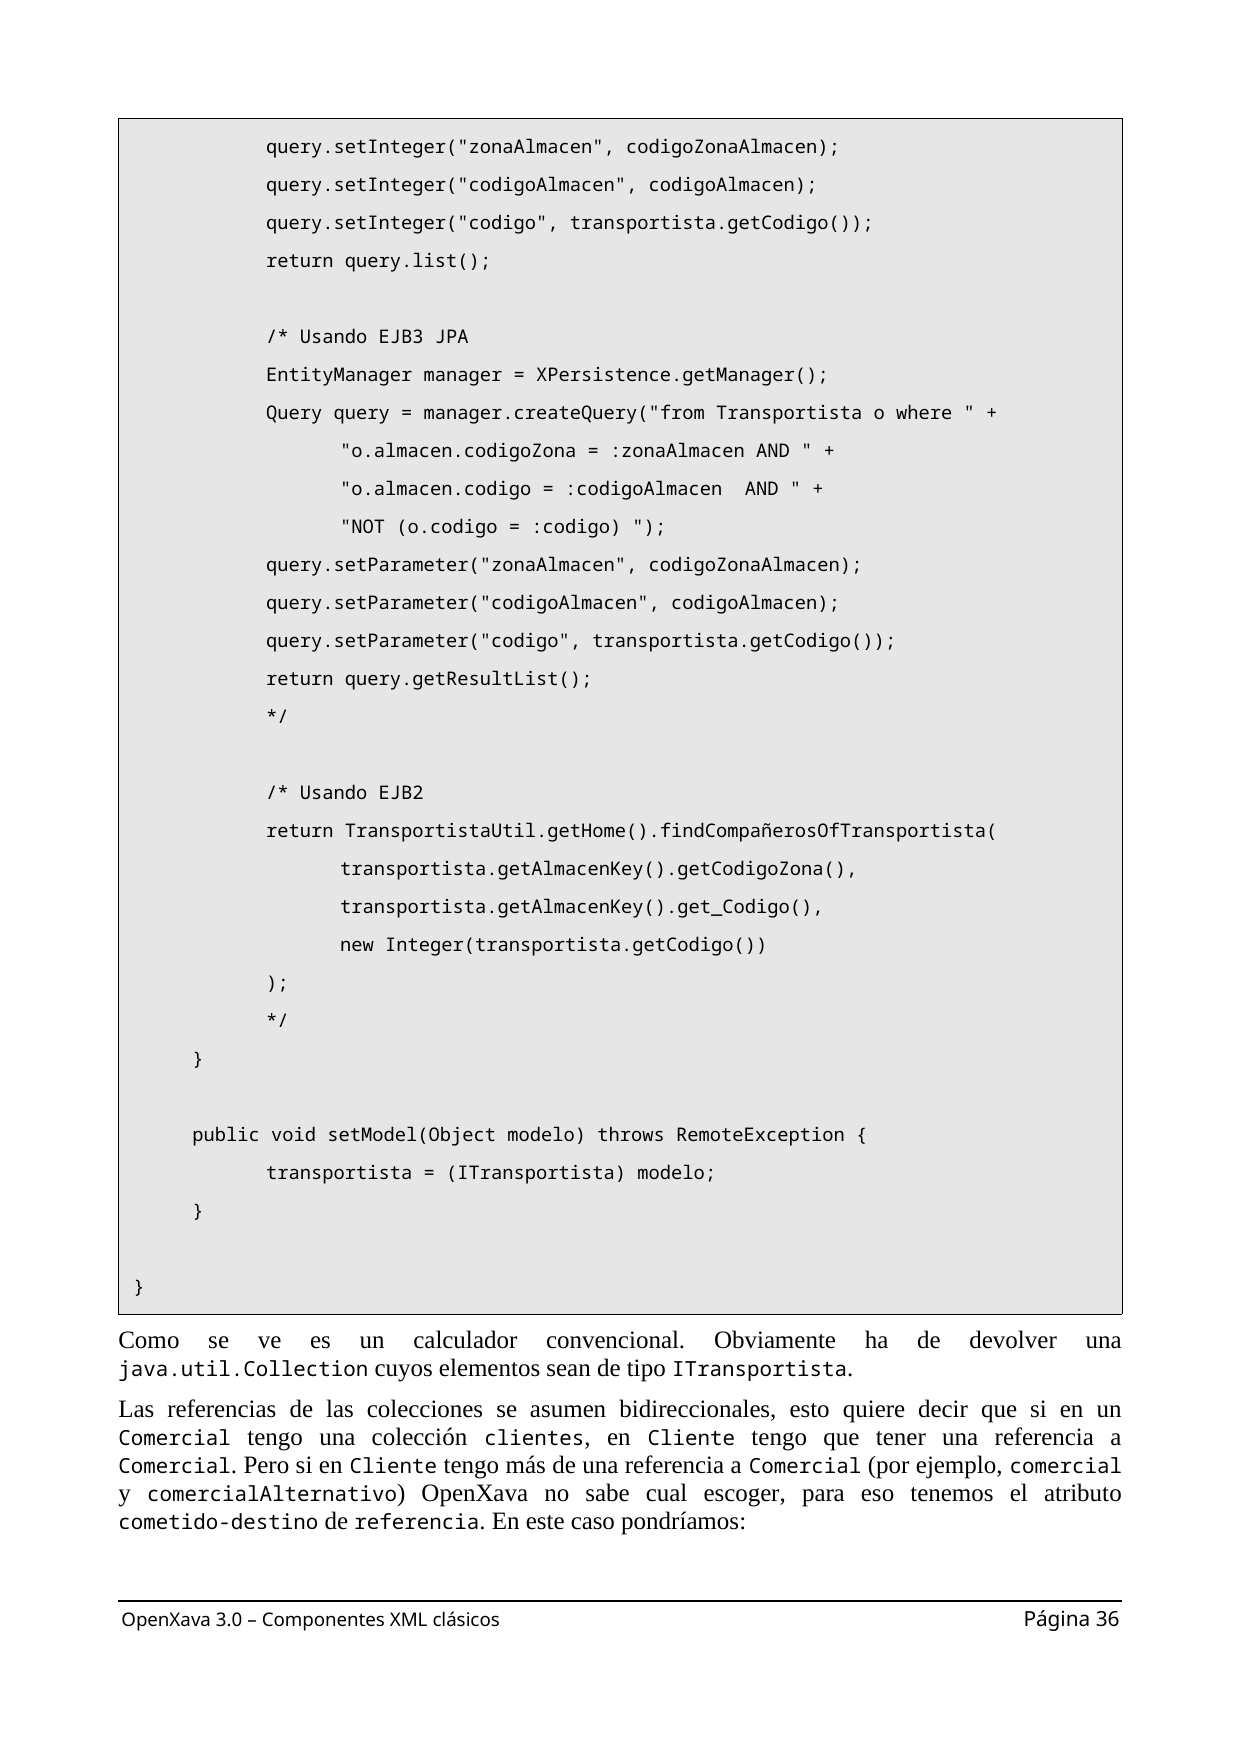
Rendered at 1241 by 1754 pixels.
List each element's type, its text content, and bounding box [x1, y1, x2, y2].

text query.setParameter("codigo", transportista.getCodigo()); [119, 612, 1122, 650]
text /* Usando EJB3 JPA [119, 308, 1122, 346]
text "o.almacen.codigo = :codigoAlmacen AND " + [119, 460, 1122, 498]
text EntityManager manager = XPersistence.getManager(); [119, 346, 1122, 384]
text query.setParameter("zonaAlmacen", codigoZonaAlmacen); [119, 536, 1122, 574]
text return query.list(); [119, 232, 1122, 270]
text /* Usando EJB2 [119, 764, 1122, 802]
text transportista.getAlmacenKey().get_Codigo(), [119, 878, 1122, 917]
text return query.getResultList(); [119, 650, 1122, 688]
text */ [119, 688, 1122, 726]
text public void setModel(Object modelo) throws RemoteException { [119, 1107, 1122, 1145]
text query.setInteger("codigo", transportista.getCodigo()); [119, 194, 1122, 232]
text query.setParameter("codigoAlmacen", codigoAlmacen); [119, 574, 1122, 612]
text } [119, 1031, 1122, 1069]
text Como se ve es un calculador convencional. Obviamente ha de devolver una java.util.Collection cuyos elementos sean de tipo ITransportista. [118, 1327, 1122, 1382]
text transportista.getAlmacenKey().getCodigoZona(), [119, 841, 1122, 878]
text transportista = (ITransportista) modelo; [119, 1145, 1122, 1183]
text "o.almacen.codigoZona = :zonaAlmacen AND " + [119, 422, 1122, 460]
text "NOT (o.codigo = :codigo) "); [119, 498, 1122, 536]
text } [119, 1183, 1122, 1221]
text Las referencias de las colecciones se asumen bidireccionales, esto quiere decir que si en un Comercial tengo una colección clientes, en Cliente tengo que tener una referencia a Comercial. Pero si en Cliente tengo más de una referencia a Comercial (por ejemplo, comercial y comercialAlternativo) OpenXava no sabe cual escoger, para eso tenemos el atributo cometido-destino de referencia. En este caso pondríamos: [118, 1395, 1122, 1536]
text query.setInteger("codigoAlmacen", codigoAlmacen); [119, 156, 1122, 194]
text */ [119, 993, 1122, 1031]
text new Integer(transportista.getCodigo()) [119, 917, 1122, 954]
text ); [119, 954, 1122, 993]
text Query query = manager.createQuery("from Transportista o where " + [119, 384, 1122, 422]
text query.setInteger("zonaAlmacen", codigoZonaAlmacen); [119, 119, 1122, 156]
text } [119, 1259, 1122, 1314]
text return TransportistaUtil.getHome().findCompañerosOfTransportista( [119, 802, 1122, 841]
